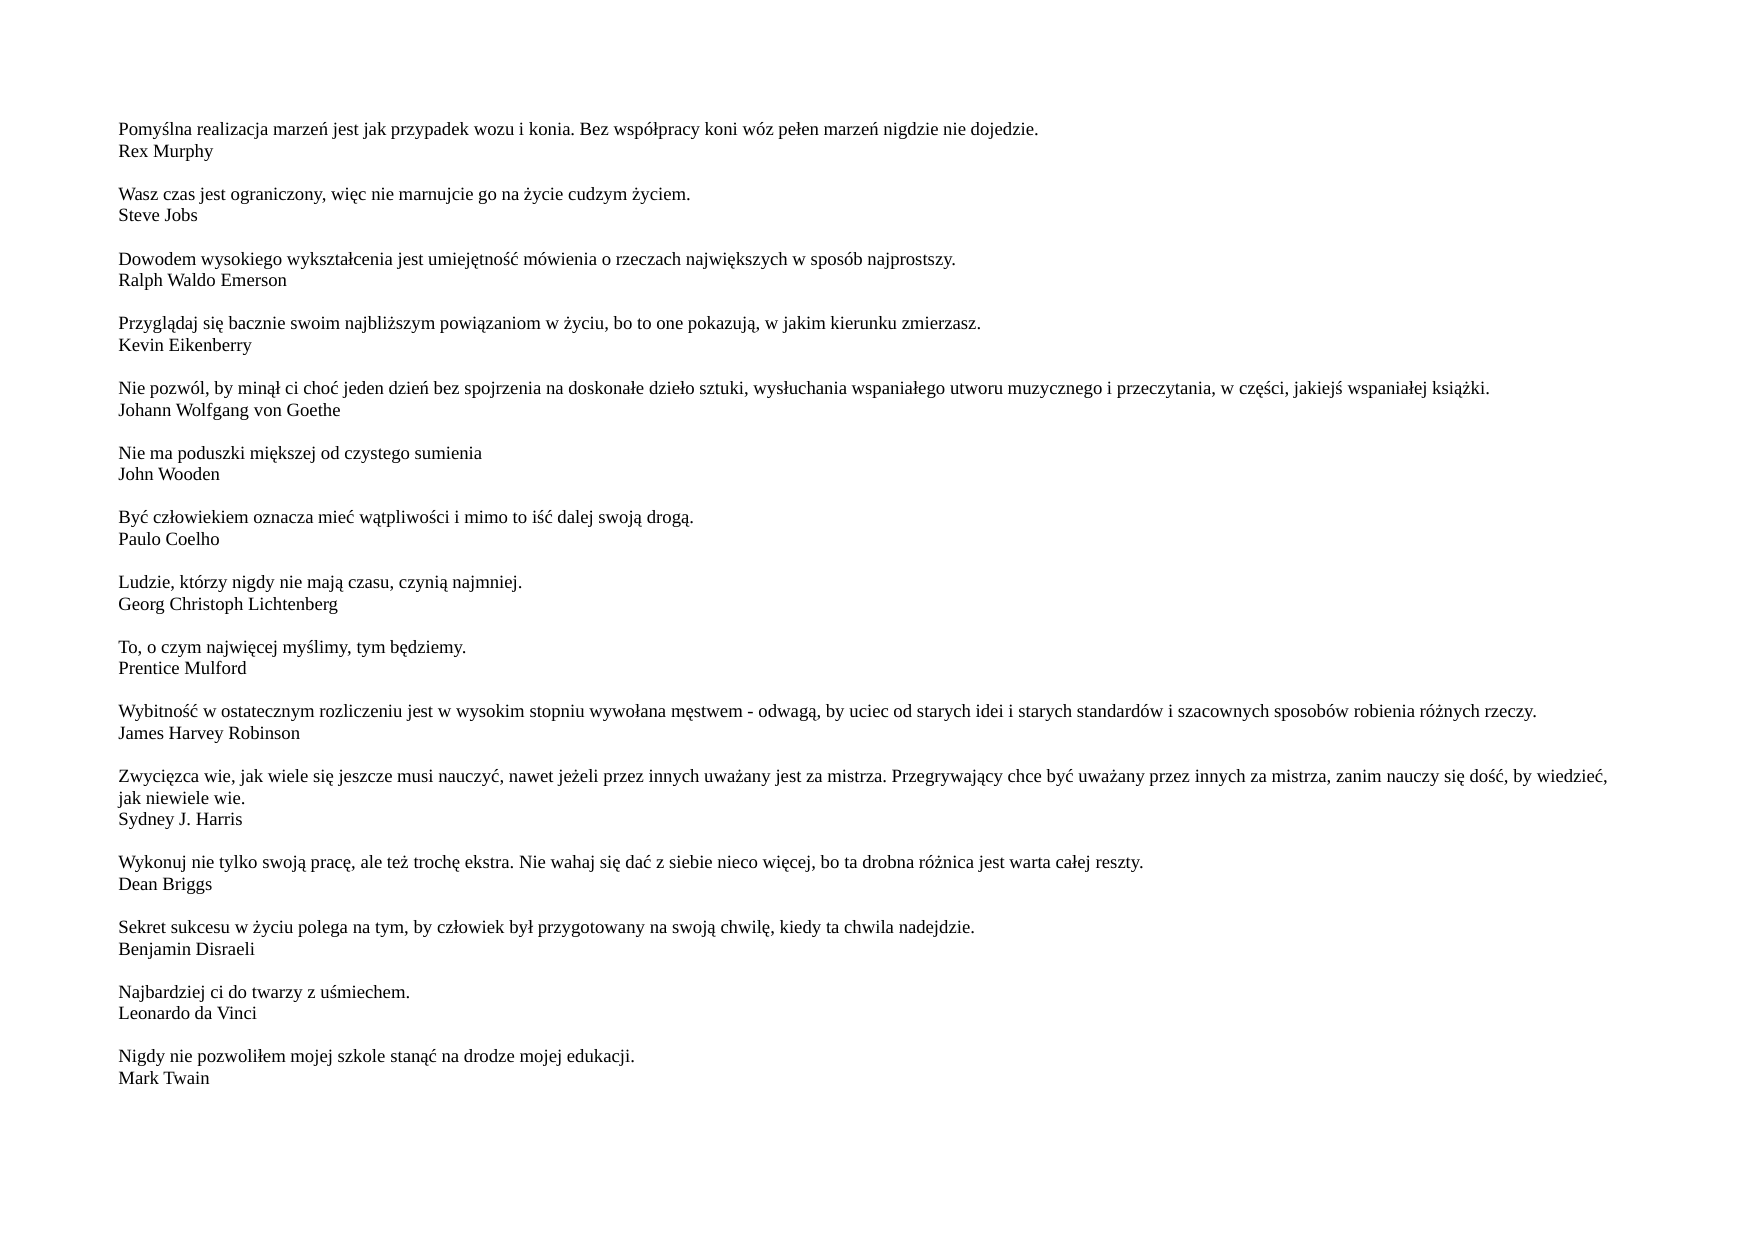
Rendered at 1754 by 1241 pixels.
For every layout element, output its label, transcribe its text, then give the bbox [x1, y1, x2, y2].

text Nie pozwól, by minął ci choć jeden dzień bez spojrzenia na doskonałe dzieło sztuki, wysłuchania wspaniałego utworu muzycznego i przeczytania, w części, jakiejś wspaniałej książki. [118, 377, 1636, 398]
text Ludzie, którzy nigdy nie mają czasu, czynią najmniej. [118, 571, 1636, 592]
text Leonardo da Vinci [118, 1002, 1636, 1024]
text Prentice Mulford [118, 657, 1636, 679]
text Ralph Waldo Emerson [118, 269, 1636, 291]
text Benjamin Disraeli [118, 937, 1636, 959]
text Steve Jobs [118, 204, 1636, 226]
text Georg Christoph Lichtenberg [118, 592, 1636, 614]
text Wasz czas jest ograniczony, więc nie marnujcie go na życie cudzym życiem. [118, 183, 1636, 204]
text To, o czym najwięcej myślimy, tym będziemy. [118, 636, 1636, 657]
text Pomyślna realizacja marzeń jest jak przypadek wozu i konia. Bez współpracy koni wóz pełen marzeń nigdzie nie dojedzie. [118, 118, 1636, 140]
text Wykonuj nie tylko swoją pracę, ale też trochę ekstra. Nie wahaj się dać z siebie nieco więcej, bo ta drobna różnica jest warta całej reszty. [118, 851, 1636, 873]
text Zwycięzca wie, jak wiele się jeszcze musi nauczyć, nawet jeżeli przez innych uważany jest za mistrza. Przegrywający chce być uważany przez innych za mistrza, zanim nauczy się dość, by wiedzieć, jak niewiele wie. [118, 765, 1636, 808]
text Nie ma poduszki miększej od czystego sumienia [118, 442, 1636, 463]
text James Harvey Robinson [118, 722, 1636, 743]
text Mark Twain [118, 1067, 1636, 1088]
text Paulo Coelho [118, 528, 1636, 549]
text Sekret sukcesu w życiu polega na tym, by człowiek był przygotowany na swoją chwilę, kiedy ta chwila nadejdzie. [118, 916, 1636, 937]
text Dowodem wysokiego wykształcenia jest umiejętność mówienia o rzeczach największych w sposób najprostszy. [118, 247, 1636, 269]
text Wybitność w ostatecznym rozliczeniu jest w wysokim stopniu wywołana męstwem - odwagą, by uciec od starych idei i starych standardów i szacownych sposobów robienia różnych rzeczy. [118, 700, 1636, 722]
text John Wooden [118, 463, 1636, 485]
text Nigdy nie pozwoliłem mojej szkole stanąć na drodze mojej edukacji. [118, 1045, 1636, 1067]
text Najbardziej ci do twarzy z uśmiechem. [118, 981, 1636, 1002]
text Dean Briggs [118, 873, 1636, 894]
text Być człowiekiem oznacza mieć wątpliwości i mimo to iść dalej swoją drogą. [118, 506, 1636, 528]
text Johann Wolfgang von Goethe [118, 398, 1636, 420]
text Kevin Eikenberry [118, 334, 1636, 355]
text Przyglądaj się bacznie swoim najbliższym powiązaniom w życiu, bo to one pokazują, w jakim kierunku zmierzasz. [118, 312, 1636, 334]
text Rex Murphy [118, 140, 1636, 161]
text Sydney J. Harris [118, 808, 1636, 830]
